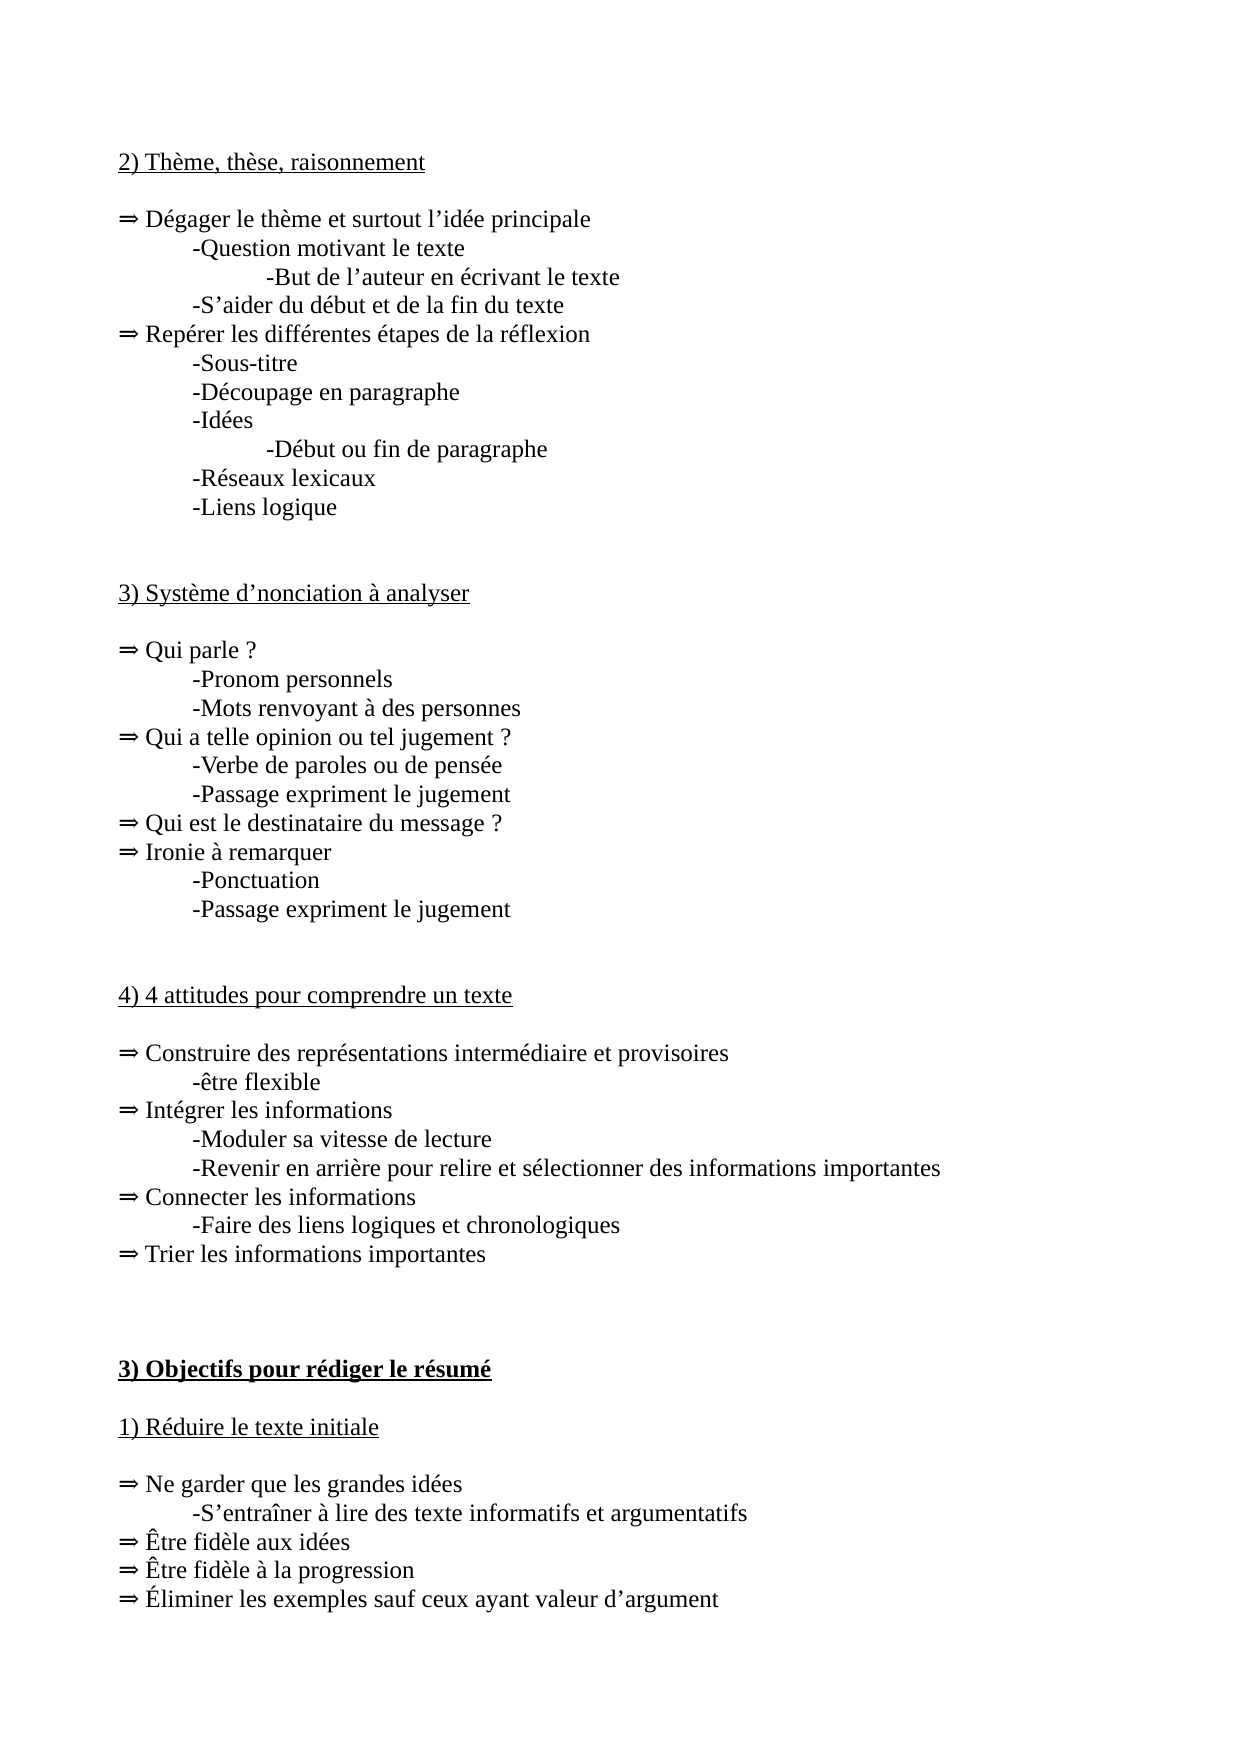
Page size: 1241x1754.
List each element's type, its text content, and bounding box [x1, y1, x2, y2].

text -Faire des liens logiques et chronologiques [118, 1211, 1122, 1239]
text -être flexible [118, 1067, 1122, 1096]
text 3) Objectifs pour rédiger le résumé [118, 1354, 1122, 1383]
text ⇒ Construire des représentations intermédiaire et provisoires [118, 1038, 1122, 1067]
text -Liens logique [118, 492, 1122, 521]
text -Ponctuation [118, 866, 1122, 894]
text ⇒ Qui parle ? [118, 636, 1122, 664]
text -S’aider du début et de la fin du texte [118, 291, 1122, 319]
text 4) 4 attitudes pour comprendre un texte [118, 981, 1122, 1009]
text ⇒ Être fidèle à la progression [118, 1556, 1122, 1584]
text -Idées [118, 406, 1122, 434]
text -Sous-titre [118, 348, 1122, 377]
text -Découpage en paragraphe [118, 377, 1122, 406]
text ⇒ Trier les informations importantes [118, 1239, 1122, 1268]
text -Passage expriment le jugement [118, 894, 1122, 923]
text -Début ou fin de paragraphe [118, 434, 1122, 463]
text ⇒ Repérer les différentes étapes de la réflexion [118, 319, 1122, 348]
text ⇒ Qui a telle opinion ou tel jugement ? [118, 722, 1122, 751]
text -Question motivant le texte [118, 233, 1122, 262]
text ⇒ Ironie à remarquer [118, 837, 1122, 866]
text -Passage expriment le jugement [118, 779, 1122, 808]
text ⇒ Intégrer les informations [118, 1096, 1122, 1124]
text 2) Thème, thèse, raisonnement [118, 147, 1122, 176]
text ⇒ Ne garder que les grandes idées [118, 1469, 1122, 1498]
text -Moduler sa vitesse de lecture [118, 1124, 1122, 1153]
text ⇒ Être fidèle aux idées [118, 1527, 1122, 1556]
text -Revenir en arrière pour relire et sélectionner des informations importantes [118, 1153, 1122, 1182]
text -Réseaux lexicaux [118, 463, 1122, 492]
text ⇒ Connecter les informations [118, 1182, 1122, 1211]
text -S’entraîner à lire des texte informatifs et argumentatifs [118, 1498, 1122, 1527]
text -Verbe de paroles ou de pensée [118, 751, 1122, 779]
text ⇒ Qui est le destinataire du message ? [118, 808, 1122, 837]
text ⇒ Dégager le thème et surtout l’idée principale [118, 204, 1122, 233]
text -Pronom personnels [118, 664, 1122, 693]
text 1) Réduire le texte initiale [118, 1412, 1122, 1441]
text ⇒ Éliminer les exemples sauf ceux ayant valeur d’argument [118, 1584, 1122, 1613]
text 3) Système d’nonciation à analyser [118, 578, 1122, 607]
text -But de l’auteur en écrivant le texte [118, 262, 1122, 291]
text -Mots renvoyant à des personnes [118, 693, 1122, 722]
